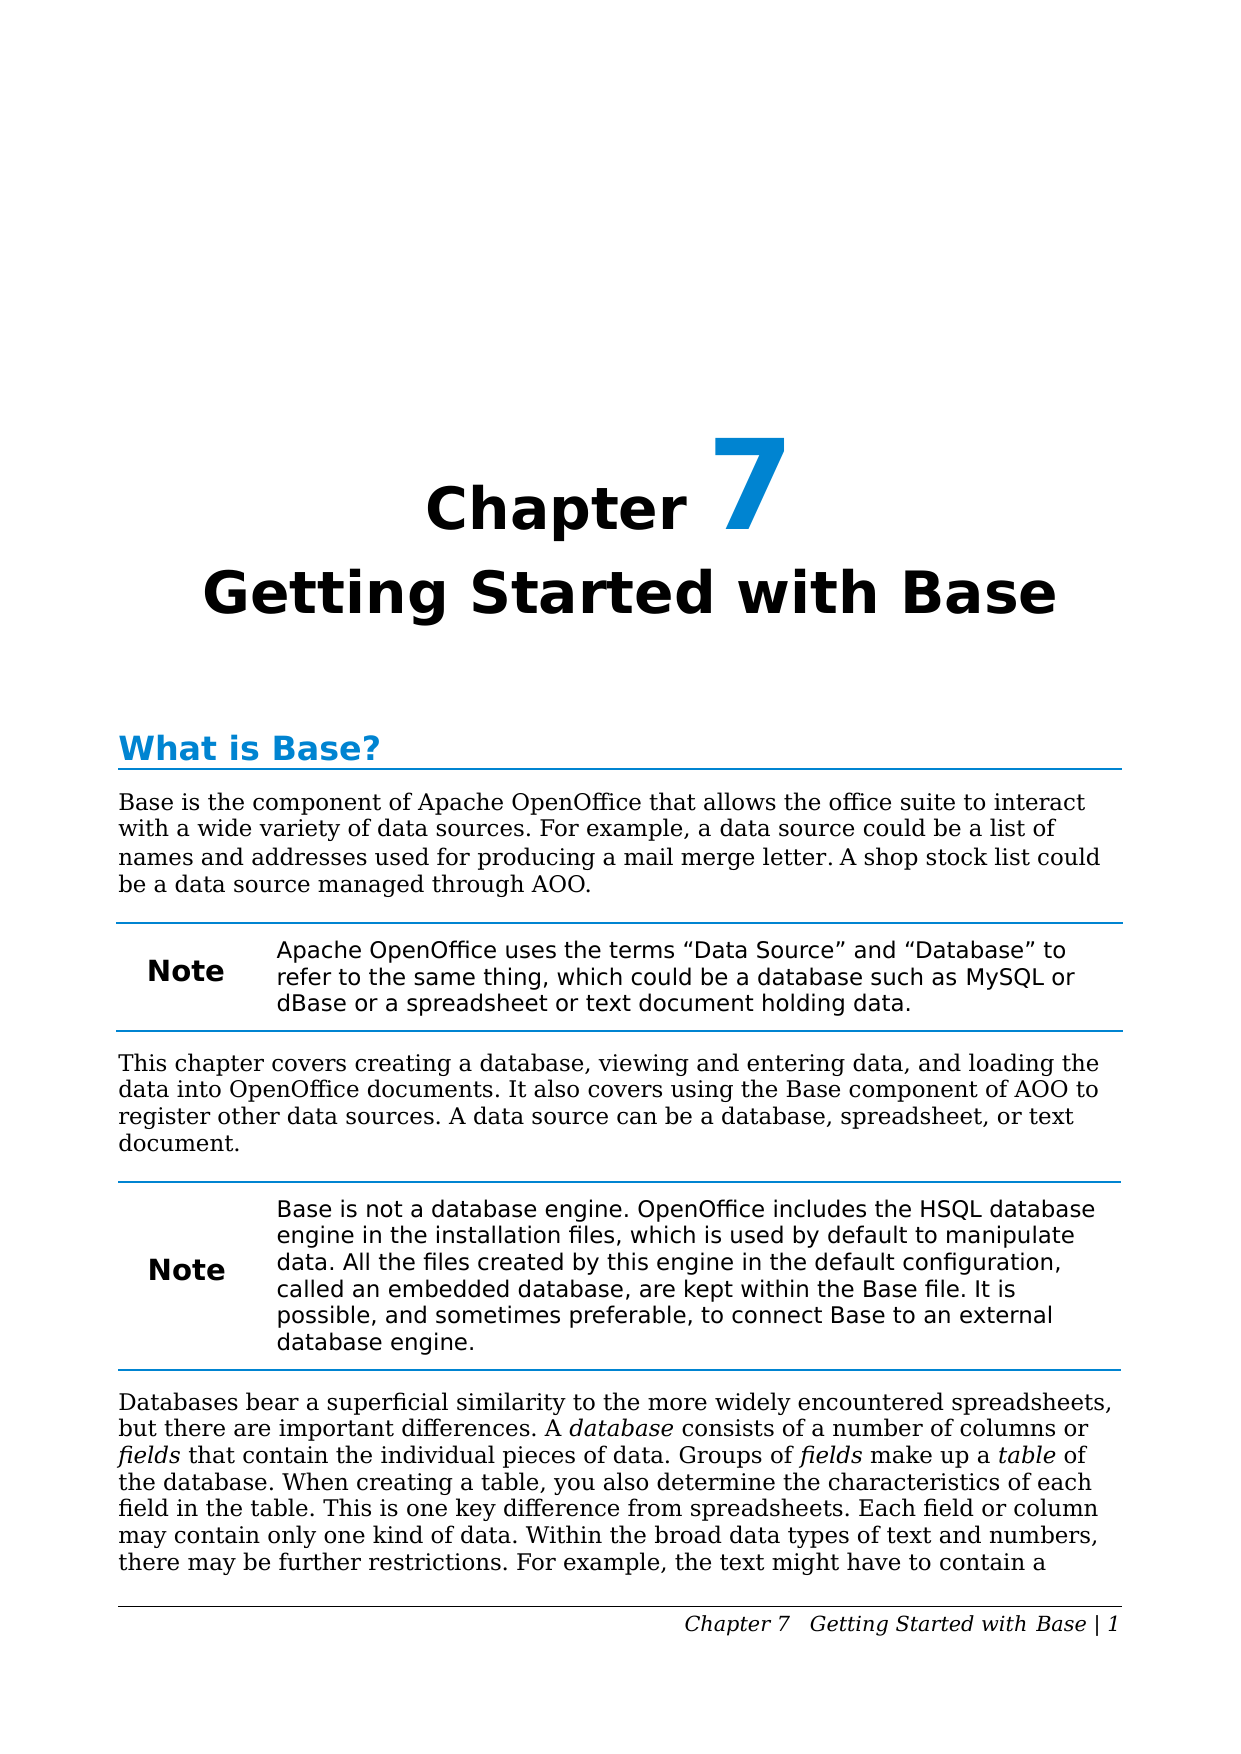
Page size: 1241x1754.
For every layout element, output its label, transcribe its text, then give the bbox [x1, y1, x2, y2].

table_header Base is not a database engine. OpenOffice includes the HSQL database engine in the installation files, which is used by default to manipulate data. All the files created by this engine in the default configuration, called an embedded database, are kept within the Base file. It is possible, and sometimes preferable, to connect Base to an external database engine. [255, 1183, 1121, 1369]
subtitle Chapter 7 Getting Started with Base [118, 413, 1122, 627]
table_header Note [116, 924, 255, 1030]
text Base is the component of Apache OpenOffice that allows the office suite to interact with a wide variety of data sources. For example, a data source could be a list of names and addresses used for producing a mail merge letter. A shop stock list could be a data source managed through AOO. [118, 789, 1122, 898]
table_header Note [118, 1183, 255, 1369]
text This chapter covers creating a database, viewing and entering data, and loading the data into OpenOffice documents. It also covers using the Base component of AOO to register other data sources. A data source can be a database, spreadsheet, or text document. [118, 1050, 1122, 1156]
text Databases bear a superficial similarity to the more widely encountered spreadsheets, but there are important differences. A database consists of a number of columns or fields that contain the individual pieces of data. Groups of fields make up a table of the database. When creating a table, you also determine the characteristics of each field in the table. This is one key difference from spreadsheets. Each field or column may contain only one kind of data. Within the broad data types of text and numbers, there may be further restrictions. For example, the text might have to contain a [118, 1389, 1122, 1575]
table_header Apache OpenOffice uses the terms “Data Source” and “Database” to refer to the same thing, which could be a database such as MySQL or dBase or a spreadsheet or text document holding data. [255, 924, 1123, 1030]
subtitle What is Base? [118, 729, 1122, 768]
